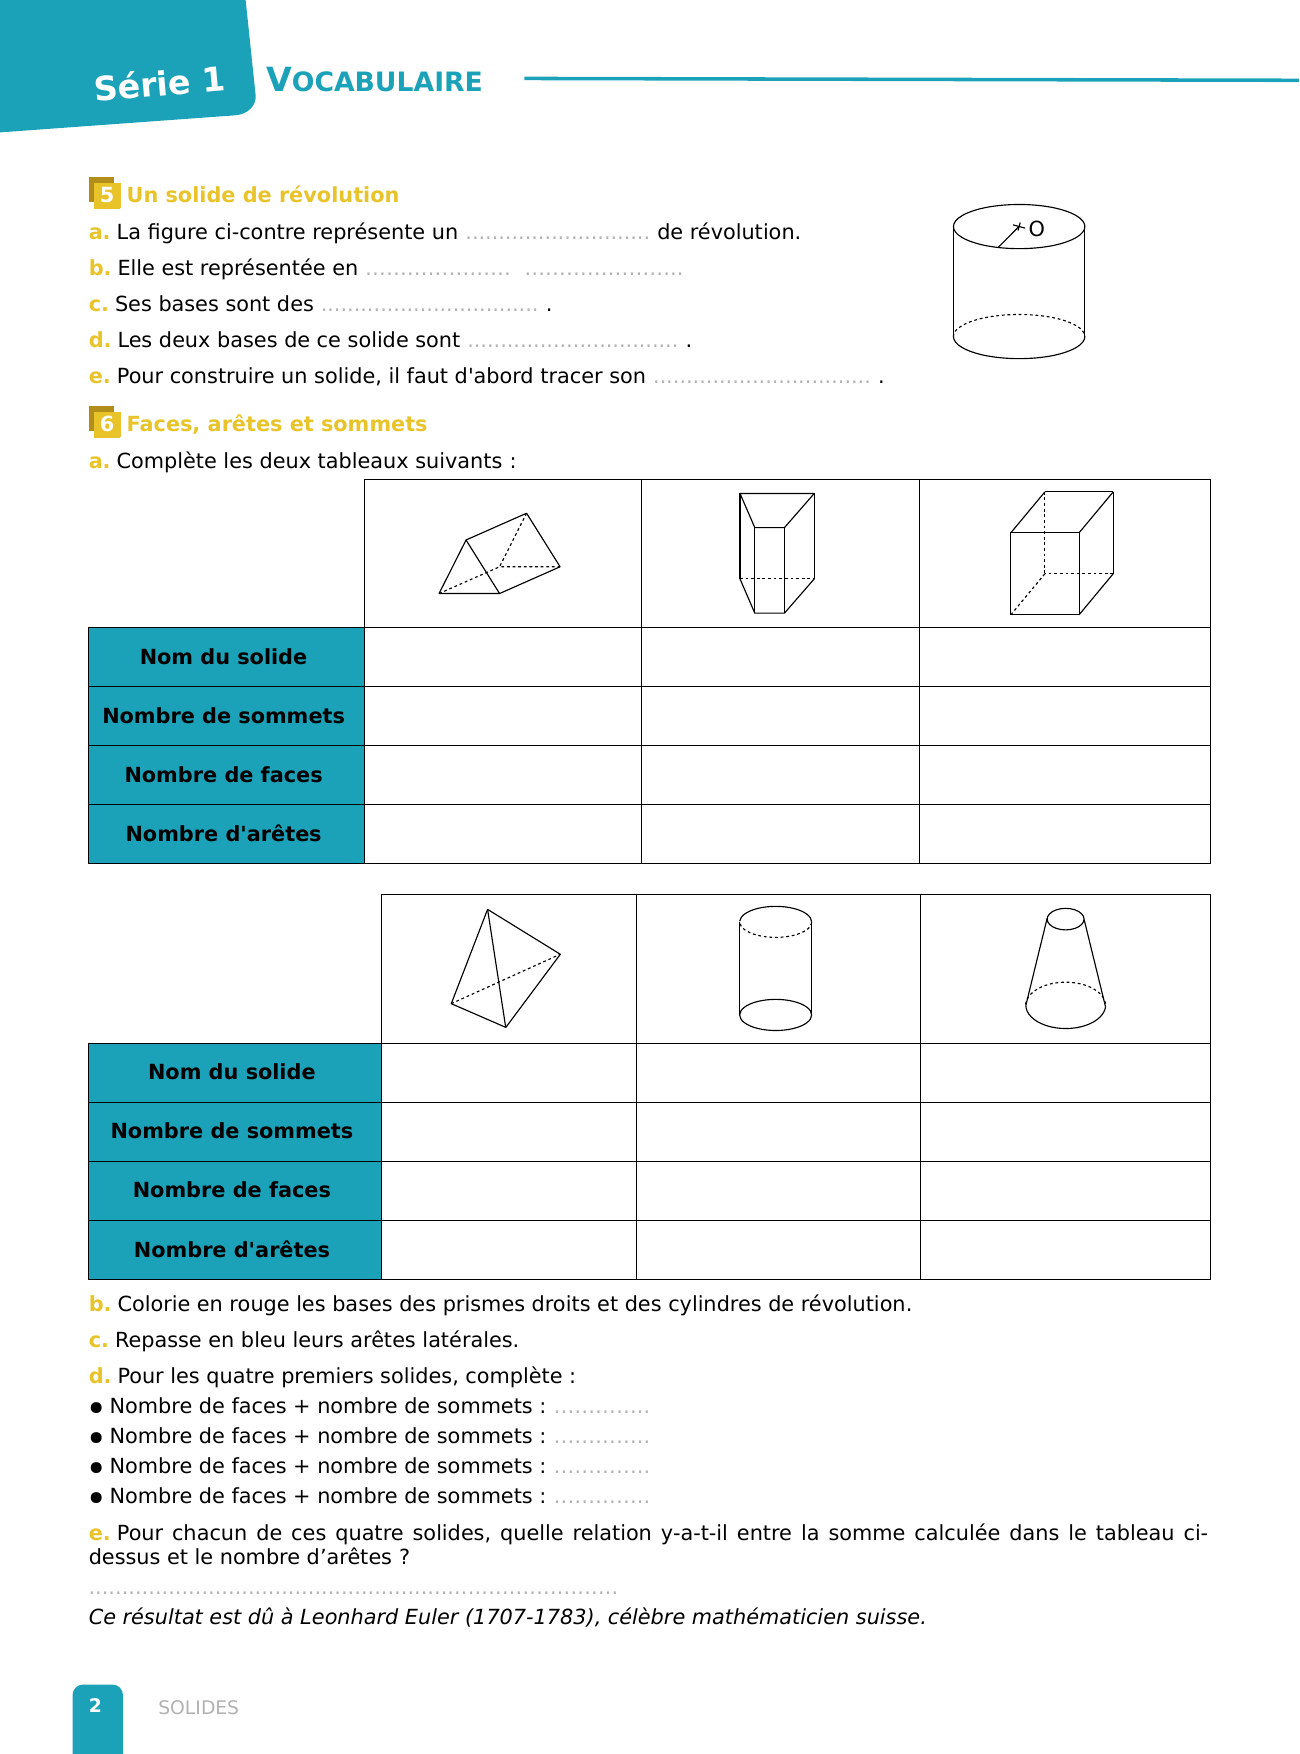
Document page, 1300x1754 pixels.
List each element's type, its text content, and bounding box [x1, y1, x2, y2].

table_header [637, 895, 920, 1042]
table_cell Nombre d'arêtes [89, 805, 364, 863]
table_cell [642, 805, 919, 863]
table_header [89, 479, 364, 627]
subtitle Nombre de faces + nombre de sommets : ………….. [88, 1484, 1205, 1509]
table_header [382, 895, 636, 1042]
table_header [365, 480, 641, 627]
table_header [642, 480, 919, 627]
subtitle La figure ci-contre représente un ............................ de révolution. [1084, 220, 1211, 244]
table_cell Nombre de sommets [89, 687, 364, 745]
subtitle [954, 256, 1084, 280]
table_cell [382, 1103, 636, 1161]
table_cell Nom du solide [89, 628, 364, 686]
table_cell [365, 805, 641, 863]
subtitle Nombre de faces + nombre de sommets : ………….. [88, 1394, 1205, 1418]
table_cell [920, 687, 1210, 745]
table_cell [637, 1044, 920, 1102]
table_cell Nombre de faces [89, 1162, 381, 1220]
table_cell [642, 687, 919, 745]
subtitle Repasse en bleu leurs arêtes latérales. [88, 1328, 1211, 1352]
subtitle Pour les quatre premiers solides, complète : [88, 1364, 1211, 1388]
table_cell [921, 1221, 1210, 1279]
subtitle Les deux bases de ce solide sont ................................ . [88, 328, 967, 352]
subtitle La figure ci-contre représente un ............................ de révolution. [955, 220, 1084, 244]
table_cell [642, 746, 919, 804]
table_cell [921, 1103, 1210, 1161]
subtitle Un solide de révolution [114, 177, 1211, 208]
table_cell [382, 1162, 636, 1220]
subtitle La figure ci-contre représente un ............................ de révolution. [88, 220, 954, 244]
table_cell [921, 1044, 1210, 1102]
table_cell Nombre d'arêtes [89, 1221, 381, 1279]
subtitle [1085, 292, 1211, 316]
subtitle Elle est représentée en ………………… ………………….. [88, 256, 953, 280]
table_cell [382, 1221, 636, 1279]
table_cell [642, 628, 919, 686]
text Ce résultat est dû à Leonhard Euler (1707-1783), célèbre mathématicien suisse. [88, 1605, 1211, 1629]
table_cell [365, 746, 641, 804]
table_cell [382, 1044, 636, 1102]
table_cell [921, 1162, 1210, 1220]
subtitle Faces, arêtes et sommets [114, 406, 1211, 437]
table_cell [920, 746, 1210, 804]
subtitle Nombre de faces + nombre de sommets : ………….. [88, 1424, 1205, 1448]
subtitle Colorie en rouge les bases des prismes droits et des cylindres de révolution. [88, 1292, 1211, 1316]
table_cell [637, 1162, 920, 1220]
subtitle [1085, 256, 1211, 280]
table_cell [920, 628, 1210, 686]
table_cell Nombre de faces [89, 746, 364, 804]
table_cell [365, 687, 641, 745]
table_header [89, 894, 381, 1042]
table_cell [365, 628, 641, 686]
subtitle [954, 292, 1084, 316]
subtitle Pour chacun de ces quatre solides, quelle relation y-a-t-il entre la somme calculée dans le tableau ci-dessus et le nombre d’arêtes ? [88, 1521, 1211, 1569]
subtitle [954, 328, 1084, 352]
subtitle Ses bases sont des ................................. . [88, 292, 953, 316]
subtitle [1071, 328, 1211, 352]
table_cell Nom du solide [89, 1044, 381, 1102]
subtitle Nombre de faces + nombre de sommets : ………….. [88, 1454, 1205, 1478]
table_header [921, 895, 1210, 1042]
table_header [920, 480, 1210, 627]
table_cell [637, 1103, 920, 1161]
table_cell [920, 805, 1210, 863]
table_cell Nombre de sommets [89, 1103, 381, 1161]
table_cell [637, 1221, 920, 1279]
subtitle Complète les deux tableaux suivants : [88, 449, 1211, 473]
subtitle Pour construire un solide, il faut d'abord tracer son ................................. . [88, 364, 1211, 388]
